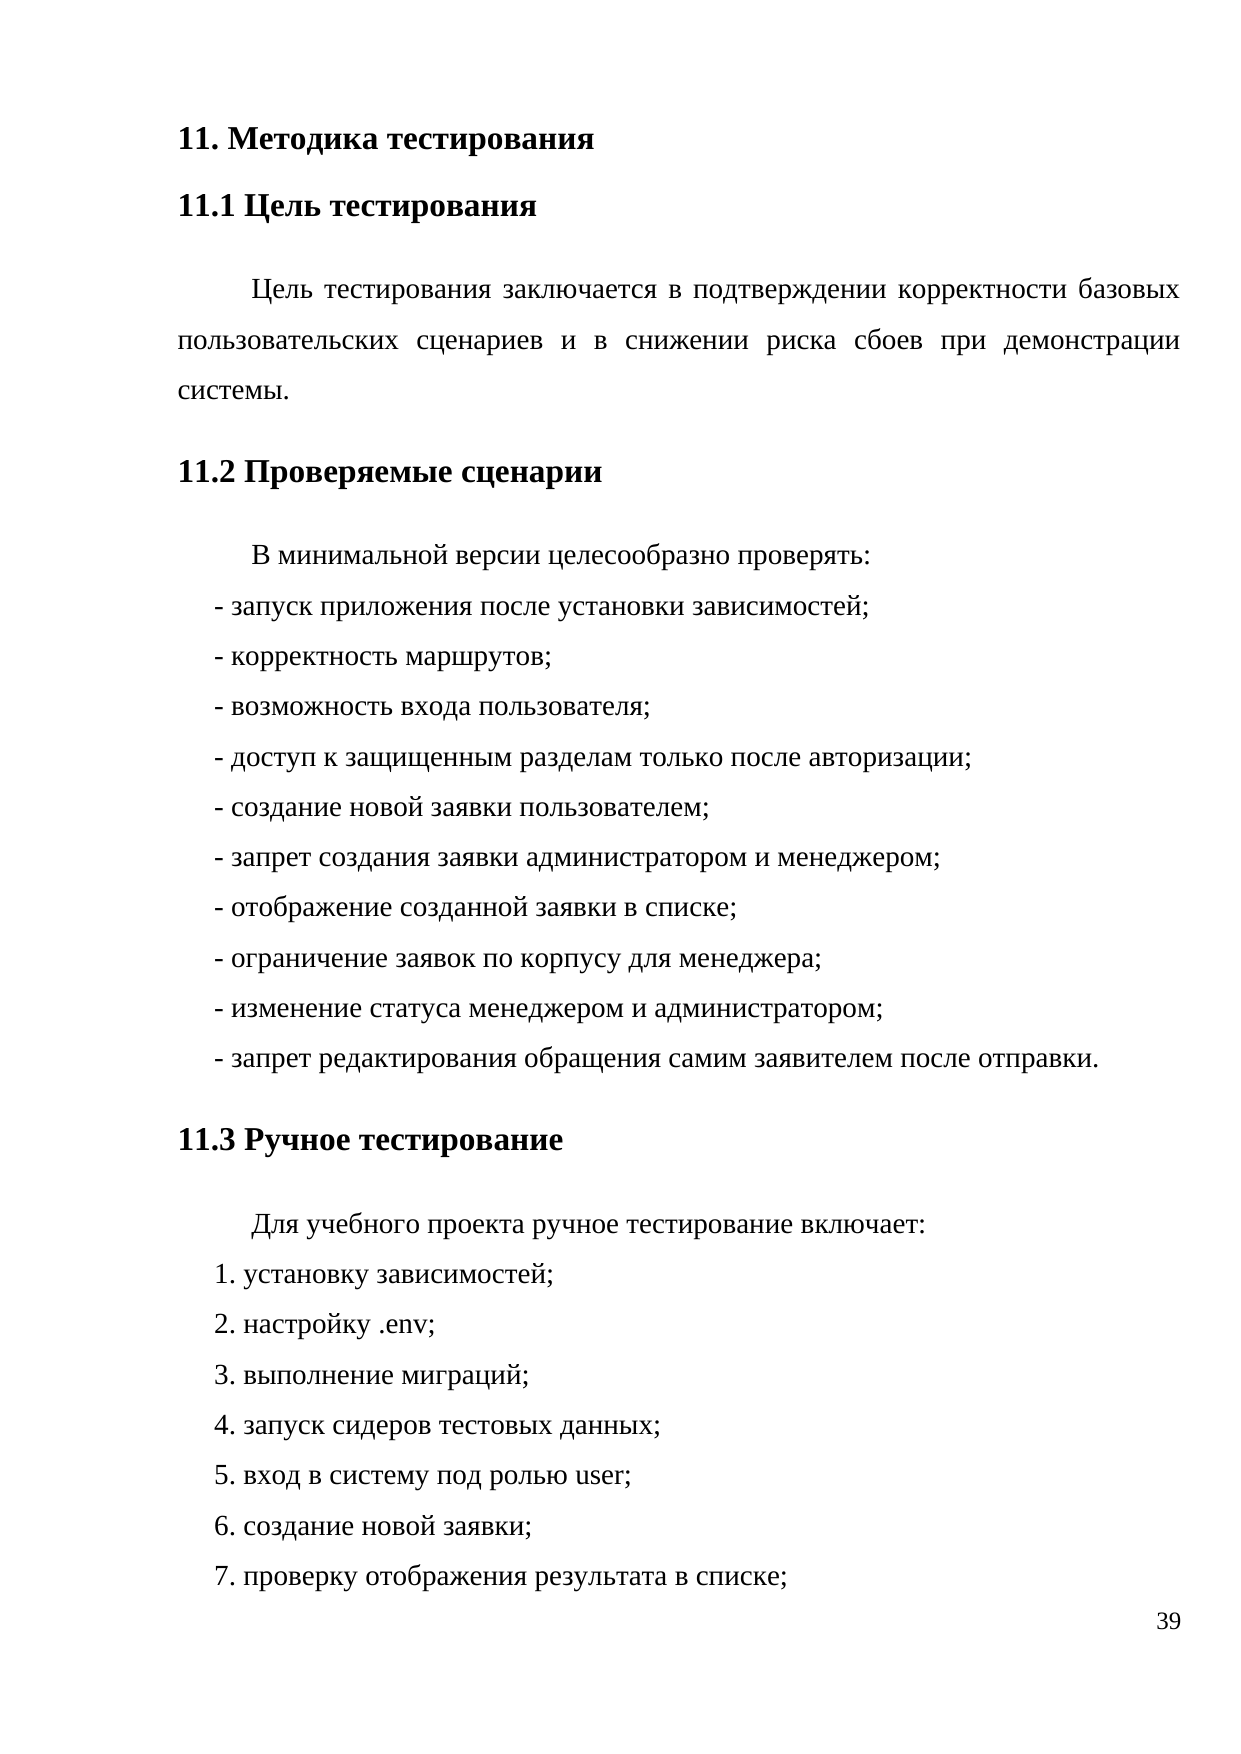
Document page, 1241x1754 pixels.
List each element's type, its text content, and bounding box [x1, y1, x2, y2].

text 3. выполнение миграций; [214, 1357, 1181, 1390]
text - запуск приложения после установки зависимостей; [214, 588, 1181, 621]
text В минимальной версии целесообразно проверять: [177, 537, 1181, 571]
text - запрет создания заявки администратором и менеджером; [214, 839, 1181, 873]
text 1. установку зависимостей; [214, 1256, 1181, 1290]
text - ограничение заявок по корпусу для менеджера; [214, 940, 1181, 973]
text - отображение созданной заявки в списке; [214, 889, 1181, 923]
subtitle 11. Методика тестирования [177, 118, 1181, 156]
text - доступ к защищенным разделам только после авторизации; [214, 739, 1181, 772]
text - изменение статуса менеджером и администратором; [214, 990, 1181, 1024]
subtitle 11.1 Цель тестирования [177, 185, 1181, 223]
subtitle 11.3 Ручное тестирование [177, 1119, 1181, 1158]
text 4. запуск сидеров тестовых данных; [214, 1407, 1181, 1441]
text - корректность маршрутов; [214, 638, 1181, 672]
text 6. создание новой заявки; [214, 1508, 1181, 1541]
text - создание новой заявки пользователем; [214, 789, 1181, 822]
text - возможность входа пользователя; [214, 688, 1181, 722]
text 7. проверку отображения результата в списке; [214, 1558, 1181, 1592]
text - запрет редактирования обращения самим заявителем после отправки. [214, 1041, 1181, 1074]
subtitle 11.2 Проверяемые сценарии [177, 451, 1181, 489]
text Цель тестирования заключается в подтверждении корректности базовых пользовательских сценариев и в снижении риска сбоев при демонстрации системы. [177, 271, 1181, 406]
text 5. вход в систему под ролью user; [214, 1457, 1181, 1491]
text Для учебного проекта ручное тестирование включает: [177, 1206, 1181, 1239]
text 2. настройку .env; [214, 1306, 1181, 1340]
